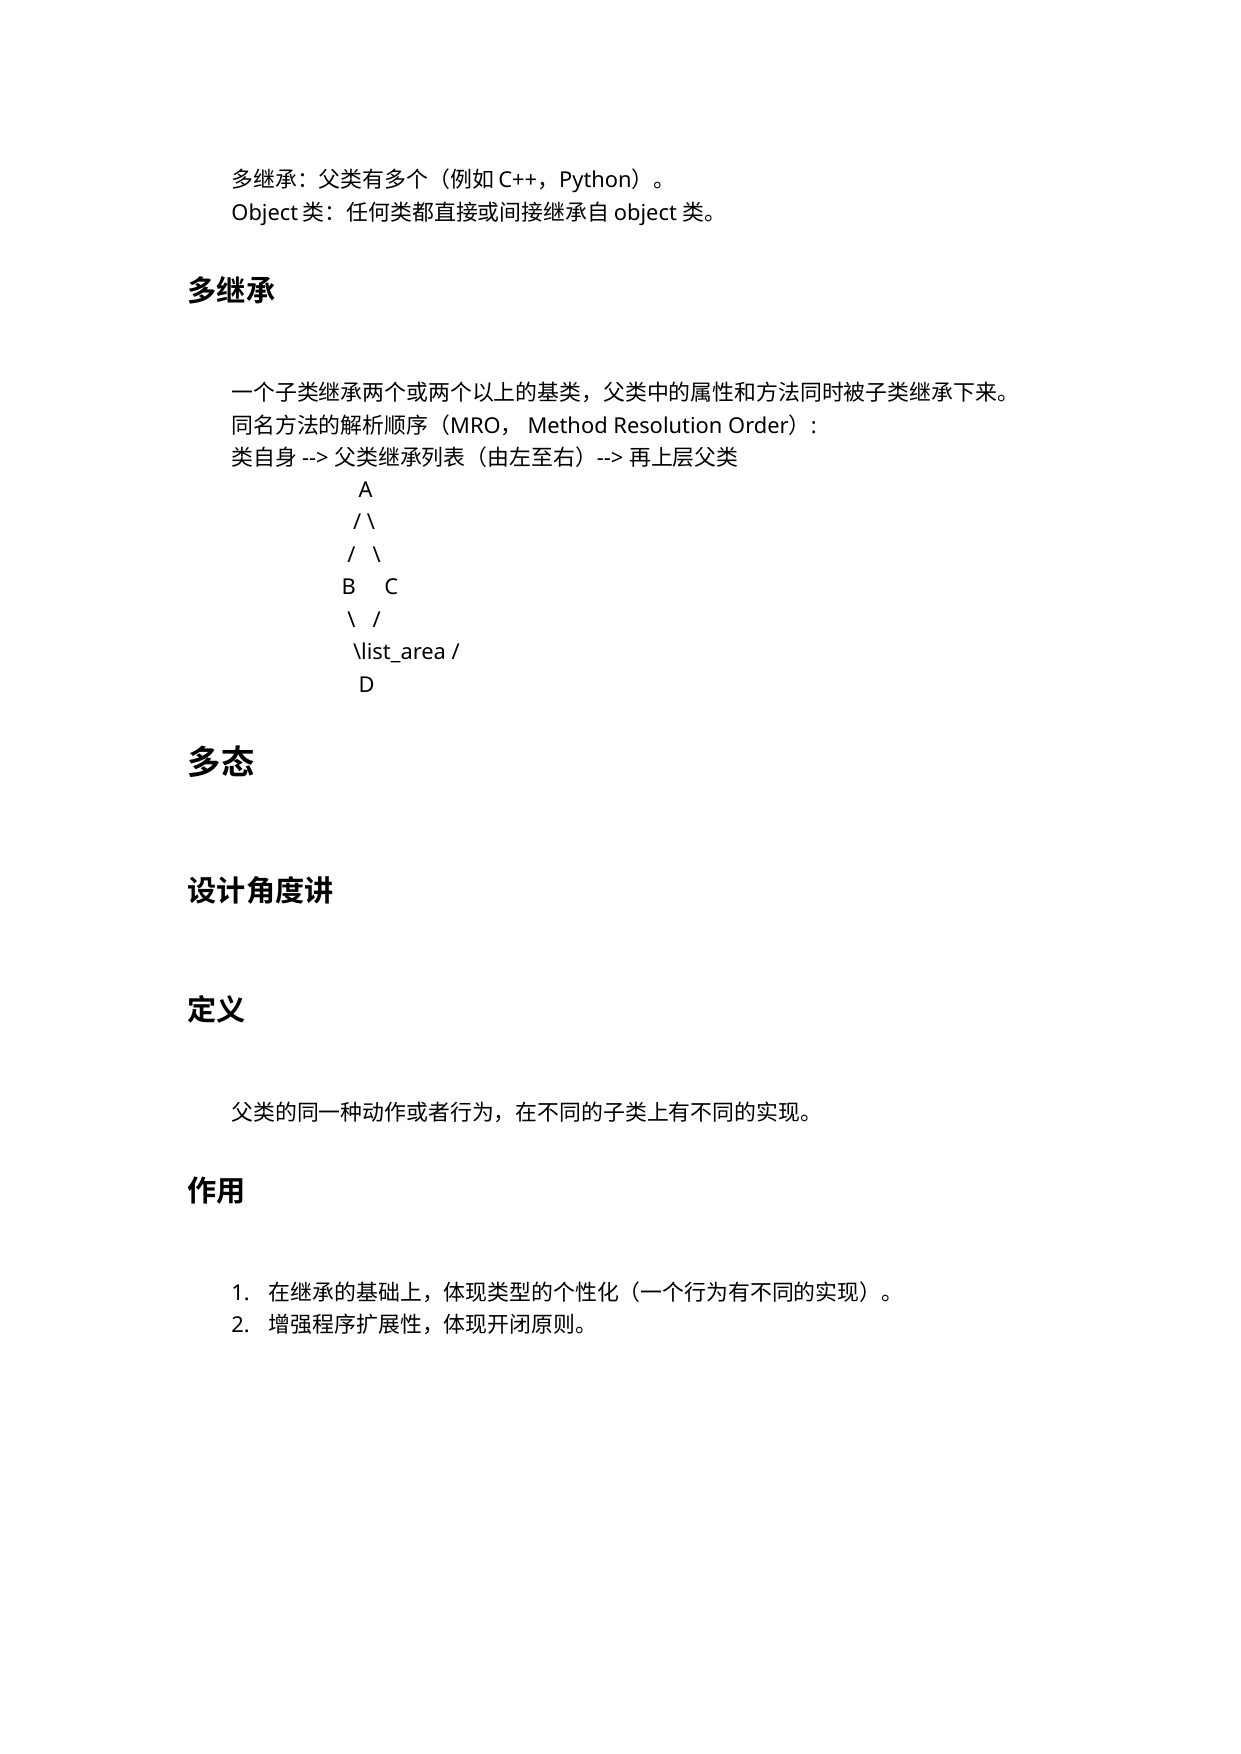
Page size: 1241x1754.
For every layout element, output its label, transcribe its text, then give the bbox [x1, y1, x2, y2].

text A [275, 472, 1053, 505]
subtitle 设计角度讲 [187, 856, 1053, 921]
subtitle 作用 [187, 1156, 1053, 1221]
subtitle 多态 [187, 727, 1053, 792]
text D [275, 667, 1053, 700]
text \list_area / [275, 635, 1053, 667]
subtitle 多继承 [187, 256, 1053, 321]
list 在继承的基础上，体现类型的个性化（一个行为有不同的实现）。 [231, 1274, 1053, 1307]
text Object类：任何类都直接或间接继承自 object 类。 [187, 194, 1053, 227]
text 父类的同一种动作或者行为，在不同的子类上有不同的实现。 [187, 1094, 1053, 1127]
text 同名方法的解析顺序（MRO， Method Resolution Order）: [187, 407, 1053, 440]
text 多继承：父类有多个（例如C++，Python）。 [187, 162, 1053, 194]
list 增强程序扩展性，体现开闭原则。 [231, 1307, 1053, 1339]
text 一个子类继承两个或两个以上的基类，父类中的属性和方法同时被子类继承下来。 [187, 375, 1053, 407]
subtitle 定义 [187, 975, 1053, 1040]
text B C [275, 570, 1053, 602]
text \ / [275, 602, 1053, 635]
text / \ [275, 537, 1053, 570]
text 类自身 --> 父类继承列表（由左至右）--> 再上层父类 [187, 440, 1053, 472]
text / \ [275, 505, 1053, 537]
